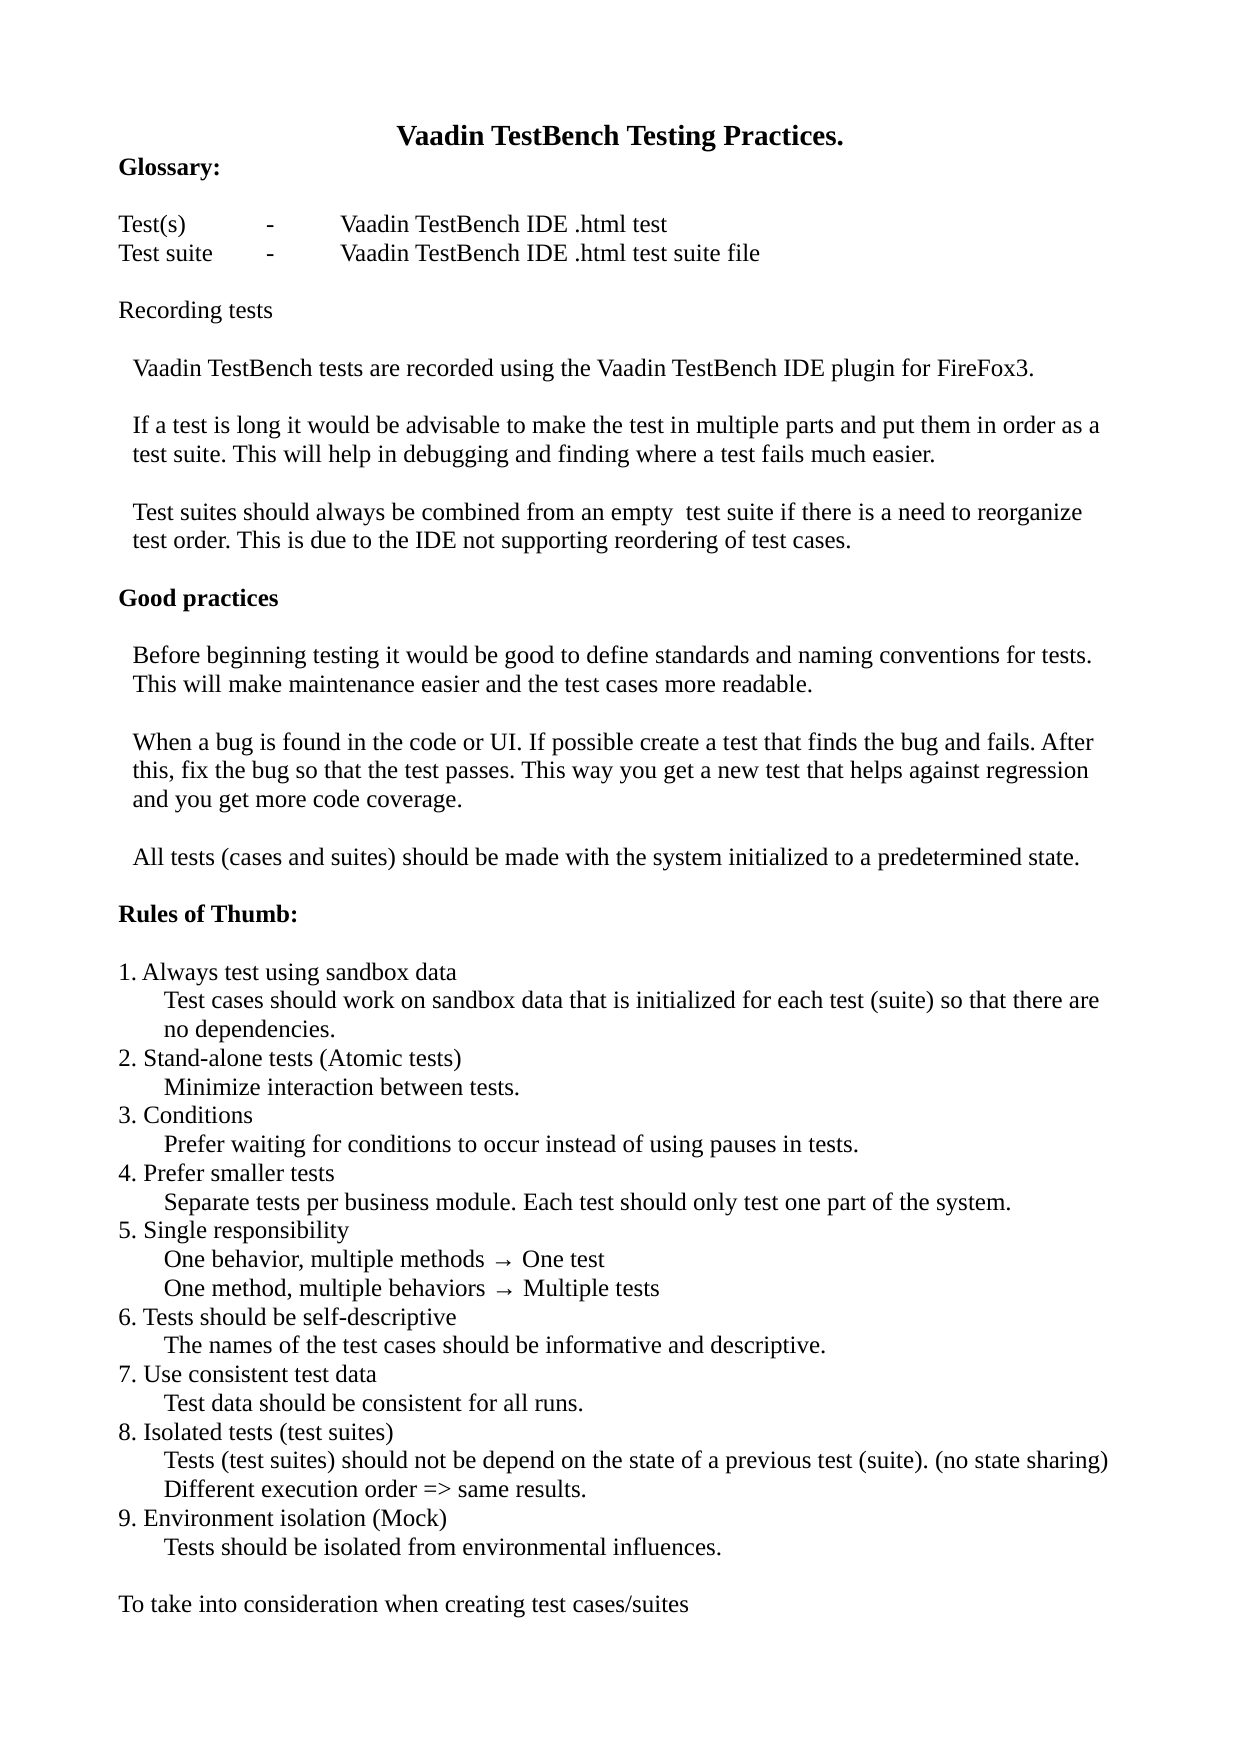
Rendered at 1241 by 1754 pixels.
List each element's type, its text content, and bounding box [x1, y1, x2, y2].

text 8. Isolated tests (test suites) [118, 1417, 1122, 1445]
text 3. Conditions [118, 1100, 1122, 1129]
text When a bug is found in the code or UI. If possible create a test that finds the bug and fails. After this, fix the bug so that the test passes. This way you get a new test that helps against regression and you get more code coverage. [132, 727, 1122, 813]
text One behavior, multiple methods → One test [163, 1244, 1122, 1273]
text Test(s) - Vaadin TestBench IDE .html test [118, 209, 1122, 238]
text To take into consideration when creating test cases/suites [118, 1589, 1122, 1618]
text Minimize interaction between tests. [163, 1072, 1122, 1100]
text Vaadin TestBench Testing Practices. [118, 118, 1122, 152]
text Separate tests per business module. Each test should only test one part of the system. [163, 1187, 1122, 1215]
text Vaadin TestBench tests are recorded using the Vaadin TestBench IDE plugin for FireFox3. [132, 353, 1122, 382]
text 6. Tests should be self-descriptive [118, 1302, 1122, 1330]
text The names of the test cases should be informative and descriptive. [163, 1330, 1122, 1359]
text Before beginning testing it would be good to define standards and naming conventions for tests. This will make maintenance easier and the test cases more readable. [132, 640, 1122, 698]
text Test cases should work on sandbox data that is initialized for each test (suite) so that there are no dependencies. [163, 985, 1122, 1043]
text 9. Environment isolation (Mock) [118, 1503, 1122, 1532]
text 5. Single responsibility [118, 1215, 1122, 1244]
text Tests should be isolated from environmental influences. [163, 1532, 1122, 1560]
text All tests (cases and suites) should be made with the system initialized to a predetermined state. [132, 842, 1122, 870]
text 7. Use consistent test data [118, 1359, 1122, 1388]
text 1. Always test using sandbox data [118, 957, 1122, 985]
text 2. Stand-alone tests (Atomic tests) [118, 1043, 1122, 1072]
text If a test is long it would be advisable to make the test in multiple parts and put them in order as a test suite. This will help in debugging and finding where a test fails much easier. [132, 410, 1122, 468]
text Prefer waiting for conditions to occur instead of using pauses in tests. [163, 1129, 1122, 1158]
text Recording tests [118, 295, 1122, 324]
text 4. Prefer smaller tests [118, 1158, 1122, 1187]
text Good practices [118, 583, 1122, 612]
text Test data should be consistent for all runs. [163, 1388, 1122, 1417]
text Glossary: [118, 152, 1122, 180]
text Test suite - Vaadin TestBench IDE .html test suite file [118, 238, 1122, 267]
text One method, multiple behaviors → Multiple tests [163, 1273, 1122, 1302]
text Tests (test suites) should not be depend on the state of a previous test (suite). (no state sharing) Different execution order => same results. [163, 1445, 1122, 1503]
text Test suites should always be combined from an empty test suite if there is a need to reorganize test order. This is due to the IDE not supporting reordering of test cases. [132, 497, 1122, 554]
text Rules of Thumb: [118, 899, 1122, 928]
